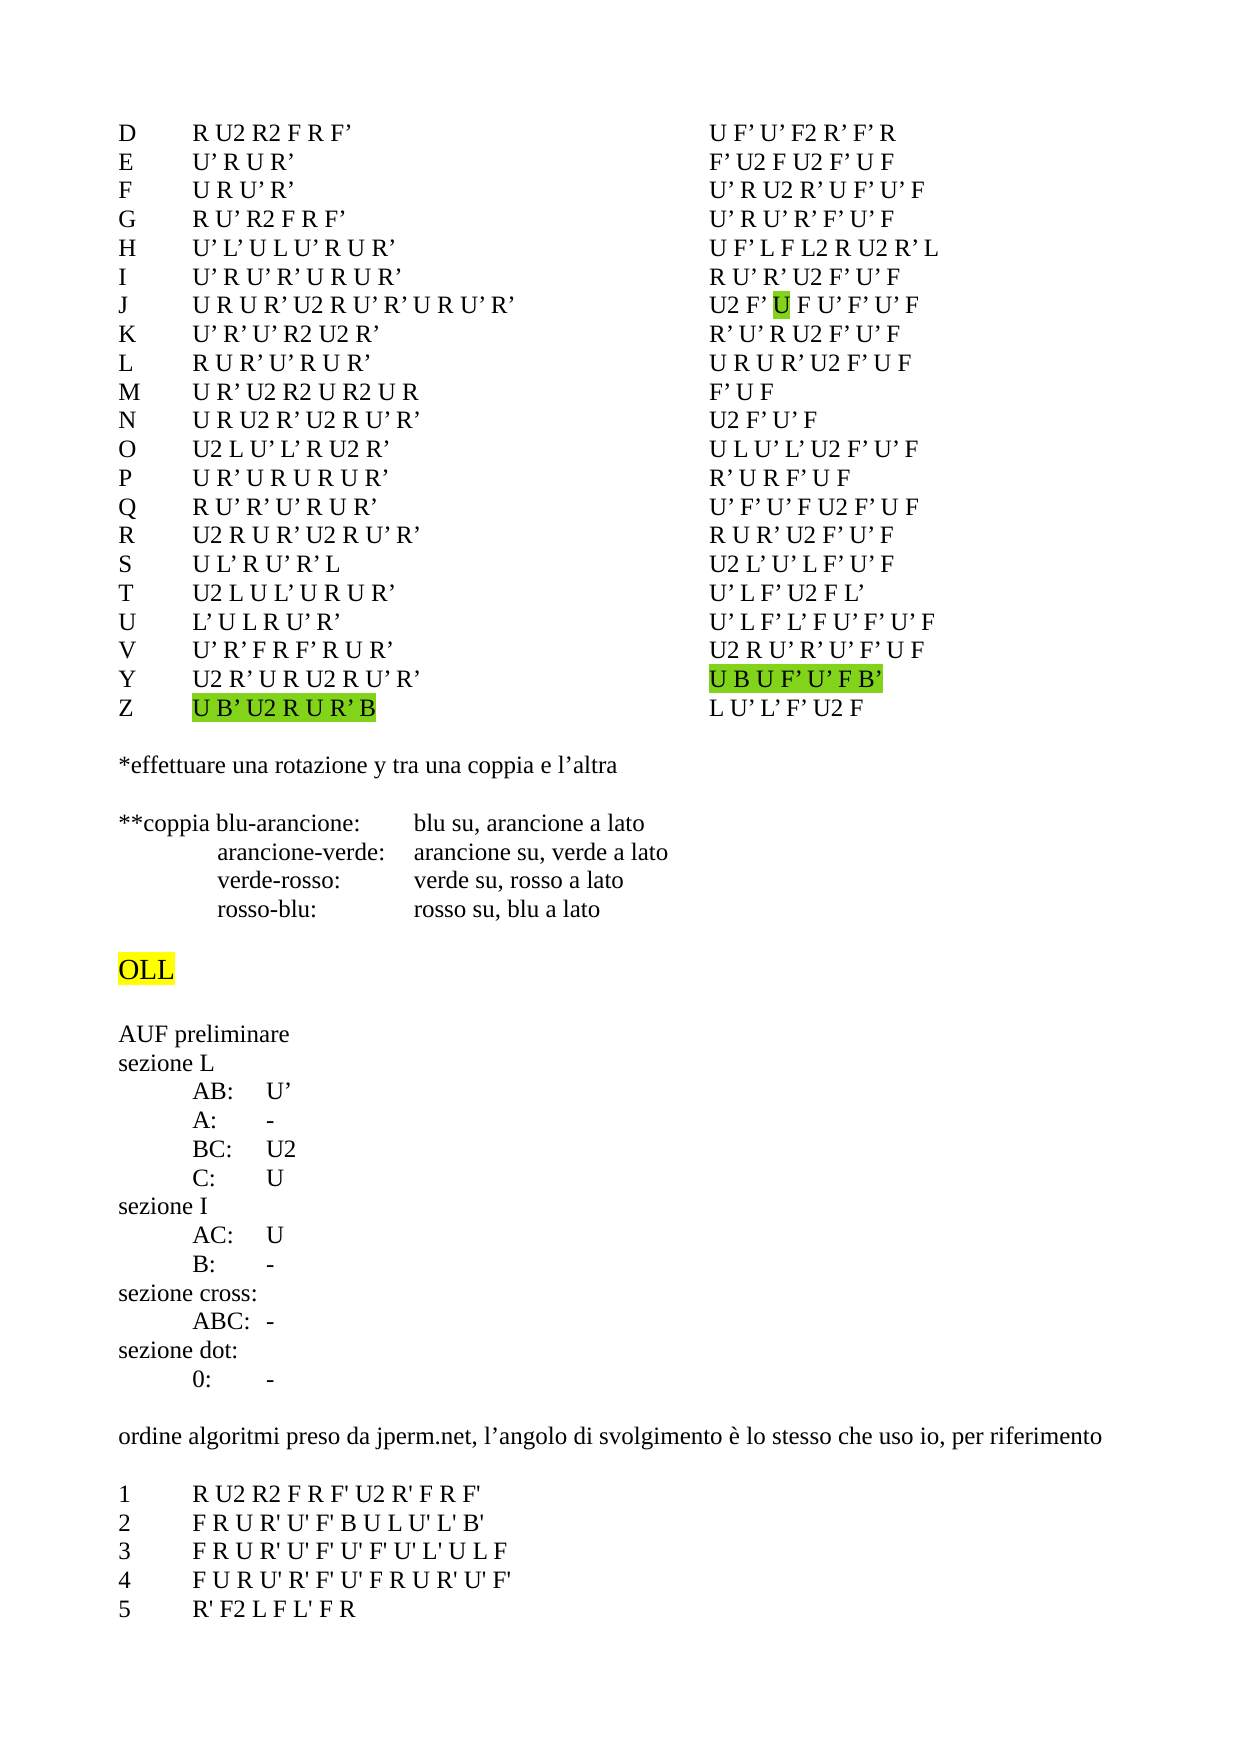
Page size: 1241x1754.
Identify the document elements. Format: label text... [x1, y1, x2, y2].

text V U’ R’ F R F’ R U R’ U2 R U’ R’ U’ F’ U F [118, 636, 1122, 664]
text *effettuare una rotazione y tra una coppia e l’altra [118, 751, 1122, 779]
text sezione I [118, 1191, 1122, 1220]
text Z U B’ U2 R U R’ B L U’ L’ F’ U2 F [118, 693, 1122, 722]
text arancione-verde: arancione su, verde a lato [118, 837, 1122, 866]
text F U R U’ R’ U’ R U2 R’ U F’ U’ F [118, 176, 1122, 204]
text AUF preliminare [118, 1019, 1122, 1048]
text C: U [118, 1163, 1122, 1191]
text R U2 R U R’ U2 R U’ R’ R U R’ U2 F’ U’ F [118, 521, 1122, 549]
text I U’ R U’ R’ U R U R’ R U’ R’ U2 F’ U’ F [118, 262, 1122, 291]
text A: - [118, 1105, 1122, 1134]
text verde-rosso: verde su, rosso a lato [118, 866, 1122, 894]
text 3 F R U R' U' F' U' F' U' L' U L F [118, 1536, 1122, 1565]
text K U’ R’ U’ R2 U2 R’ R’ U’ R U2 F’ U’ F [118, 319, 1122, 348]
text rosso-blu: rosso su, blu a lato [118, 894, 1122, 923]
text N U R U2 R’ U2 R U’ R’ U2 F’ U’ F [118, 406, 1122, 434]
text 1 R U2 R2 F R F' U2 R' F R F' [118, 1479, 1122, 1508]
text AB: U’ [118, 1076, 1122, 1105]
text AC: U [118, 1220, 1122, 1249]
text S U L’ R U’ R’ L U2 L’ U’ L F’ U’ F [118, 549, 1122, 578]
text 5 R' F2 L F L' F R [118, 1594, 1122, 1623]
text M U R’ U2 R2 U R2 U R F’ U F [118, 377, 1122, 406]
text G R U’ R2 F R F’ U’ R U’ R’ F’ U’ F [118, 204, 1122, 233]
text U L’ U L R U’ R’ U’ L F’ L’ F U’ F’ U’ F [118, 607, 1122, 636]
text J U R U R’ U2 R U’ R’ U R U’ R’ U2 F’ U F U’ F’ U’ F [118, 291, 1122, 319]
text L R U R’ U’ R U R’ U R U R’ U2 F’ U F [118, 348, 1122, 377]
text B: - [118, 1249, 1122, 1278]
text D R U2 R2 F R F’ U F’ U’ F2 R’ F’ R [118, 118, 1122, 147]
text O U2 L U’ L’ R U2 R’ U L U’ L’ U2 F’ U’ F [118, 434, 1122, 463]
text E U’ R U R’ F’ U2 F U2 F’ U F [118, 147, 1122, 176]
text **coppia blu-arancione: blu su, arancione a lato [118, 808, 1122, 837]
text sezione L [118, 1048, 1122, 1076]
text Q R U’ R’ U’ R U R’ U’ F’ U’ F U2 F’ U F [118, 492, 1122, 521]
text 0: - [118, 1364, 1122, 1393]
text BC: U2 [118, 1134, 1122, 1163]
text 2 F R U R' U' F' B U L U' L' B' [118, 1508, 1122, 1536]
text ordine algoritmi preso da jperm.net, l’angolo di svolgimento è lo stesso che uso io, per riferimento [118, 1421, 1122, 1450]
text sezione dot: [118, 1335, 1122, 1364]
text H U’ L’ U L U’ R U R’ U F’ L F L2 R U2 R’ L [118, 233, 1122, 262]
text OLL [118, 952, 1122, 985]
text 4 F U R U' R' F' U' F R U R' U' F' [118, 1565, 1122, 1594]
text ABC: - [118, 1306, 1122, 1335]
text T U2 L U L’ U R U R’ U’ L F’ U2 F L’ [118, 578, 1122, 607]
text P U R’ U R U R U R’ R’ U R F’ U F [118, 463, 1122, 492]
text Y U2 R’ U R U2 R U’ R’ U B U F’ U’ F B’ [118, 664, 1122, 693]
text sezione cross: [118, 1278, 1122, 1306]
